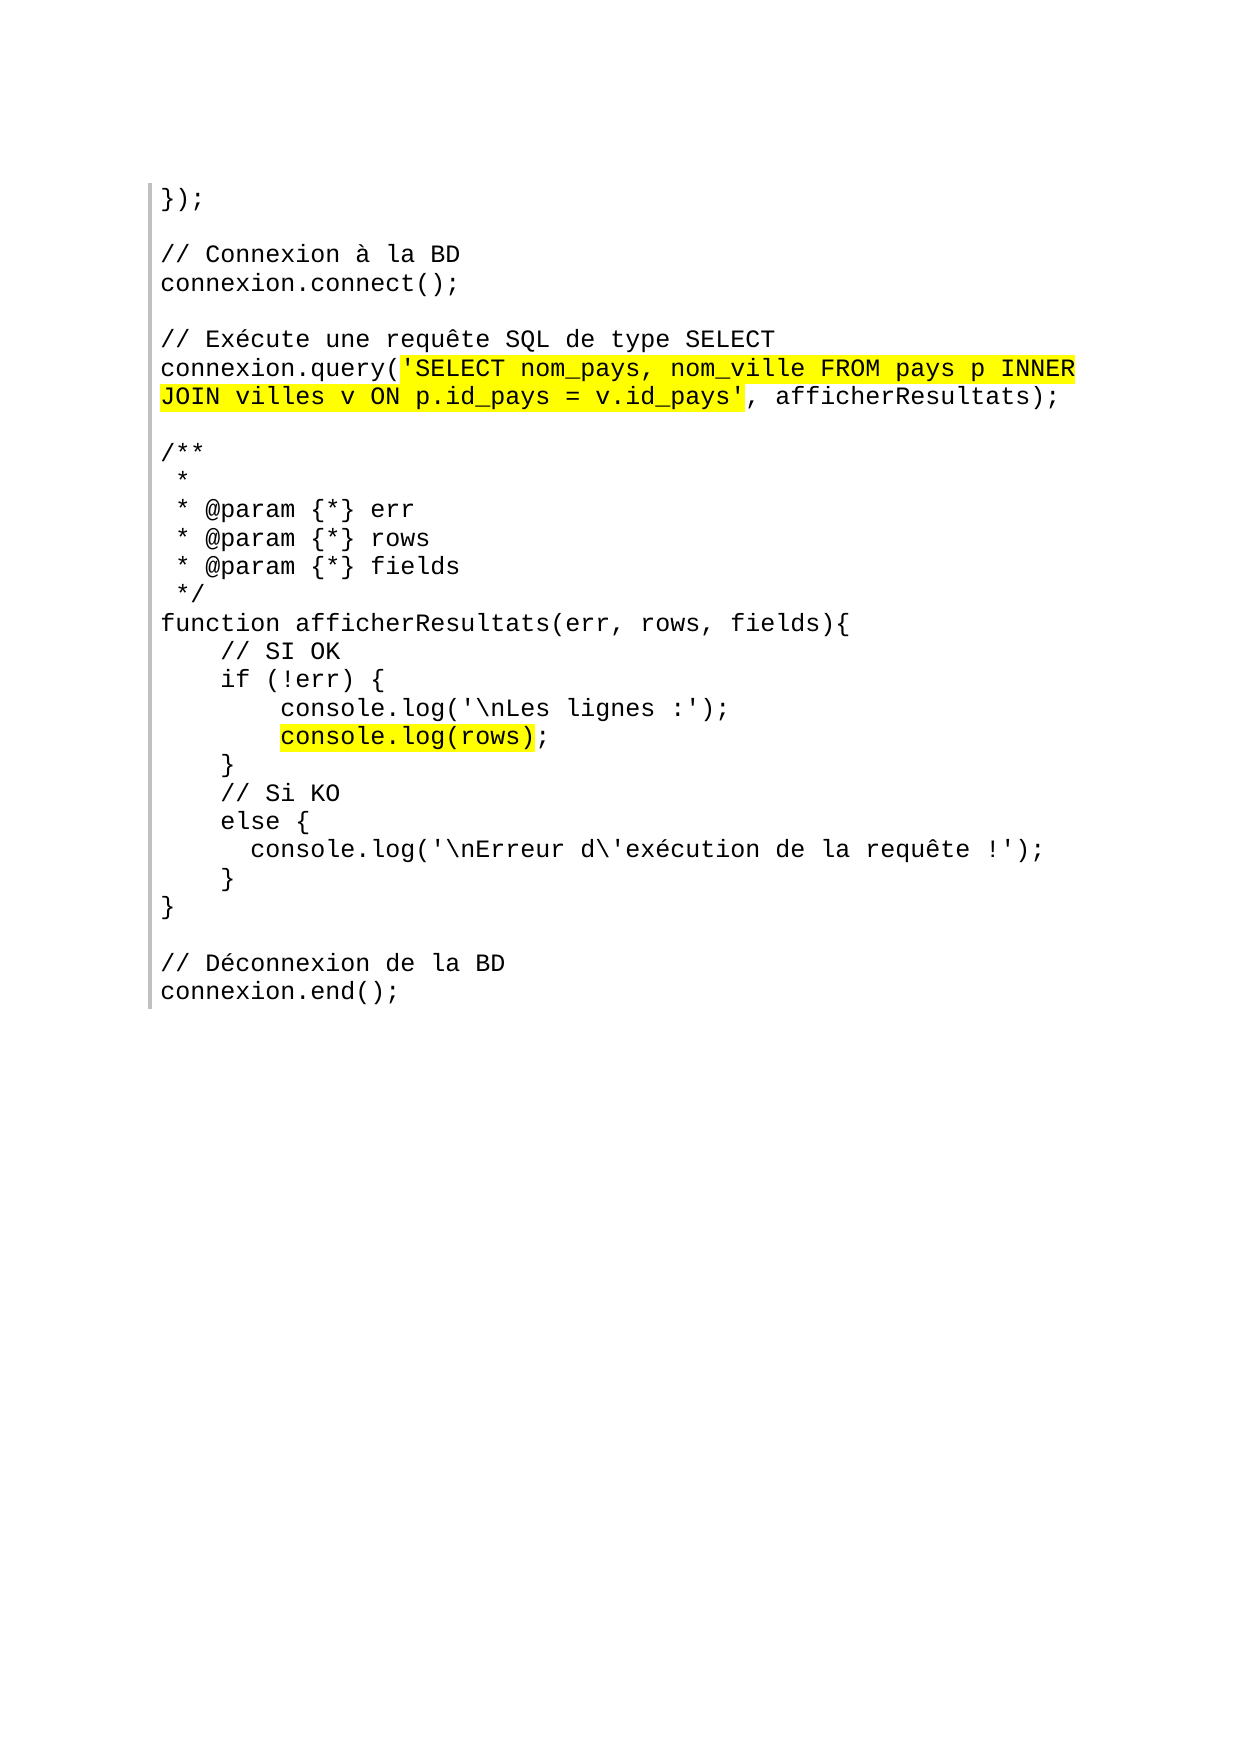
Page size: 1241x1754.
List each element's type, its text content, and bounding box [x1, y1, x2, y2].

text // Connexion à la BD [152, 242, 1092, 270]
text console.log(rows); [152, 724, 1092, 752]
text connexion.end(); [152, 979, 1092, 1009]
text // Déconnexion de la BD [152, 950, 1092, 979]
text * [152, 469, 1092, 497]
text console.log('\nErreur d\'exécution de la requête !'); [152, 837, 1092, 865]
text /** [152, 440, 1092, 469]
text if (!err) { [152, 667, 1092, 695]
text * @param {*} err [152, 497, 1092, 525]
text connexion.connect(); [152, 270, 1092, 299]
text else { [152, 809, 1092, 837]
text }); [152, 183, 1092, 214]
text } [152, 865, 1092, 894]
text // Exécute une requête SQL de type SELECT [152, 327, 1092, 355]
text * @param {*} rows [152, 525, 1092, 554]
text // Si KO [152, 780, 1092, 809]
text * @param {*} fields [152, 554, 1092, 582]
text // SI OK [152, 639, 1092, 667]
text connexion.query('SELECT nom_pays, nom_ville FROM pays p INNER JOIN villes v ON p.id_pays = v.id_pays', afficherResultats); [152, 355, 1092, 412]
text */ [152, 582, 1092, 610]
text console.log('\nLes lignes :'); [152, 695, 1092, 724]
text function afficherResultats(err, rows, fields){ [152, 610, 1092, 639]
text } [152, 752, 1092, 780]
text } [152, 894, 1092, 922]
